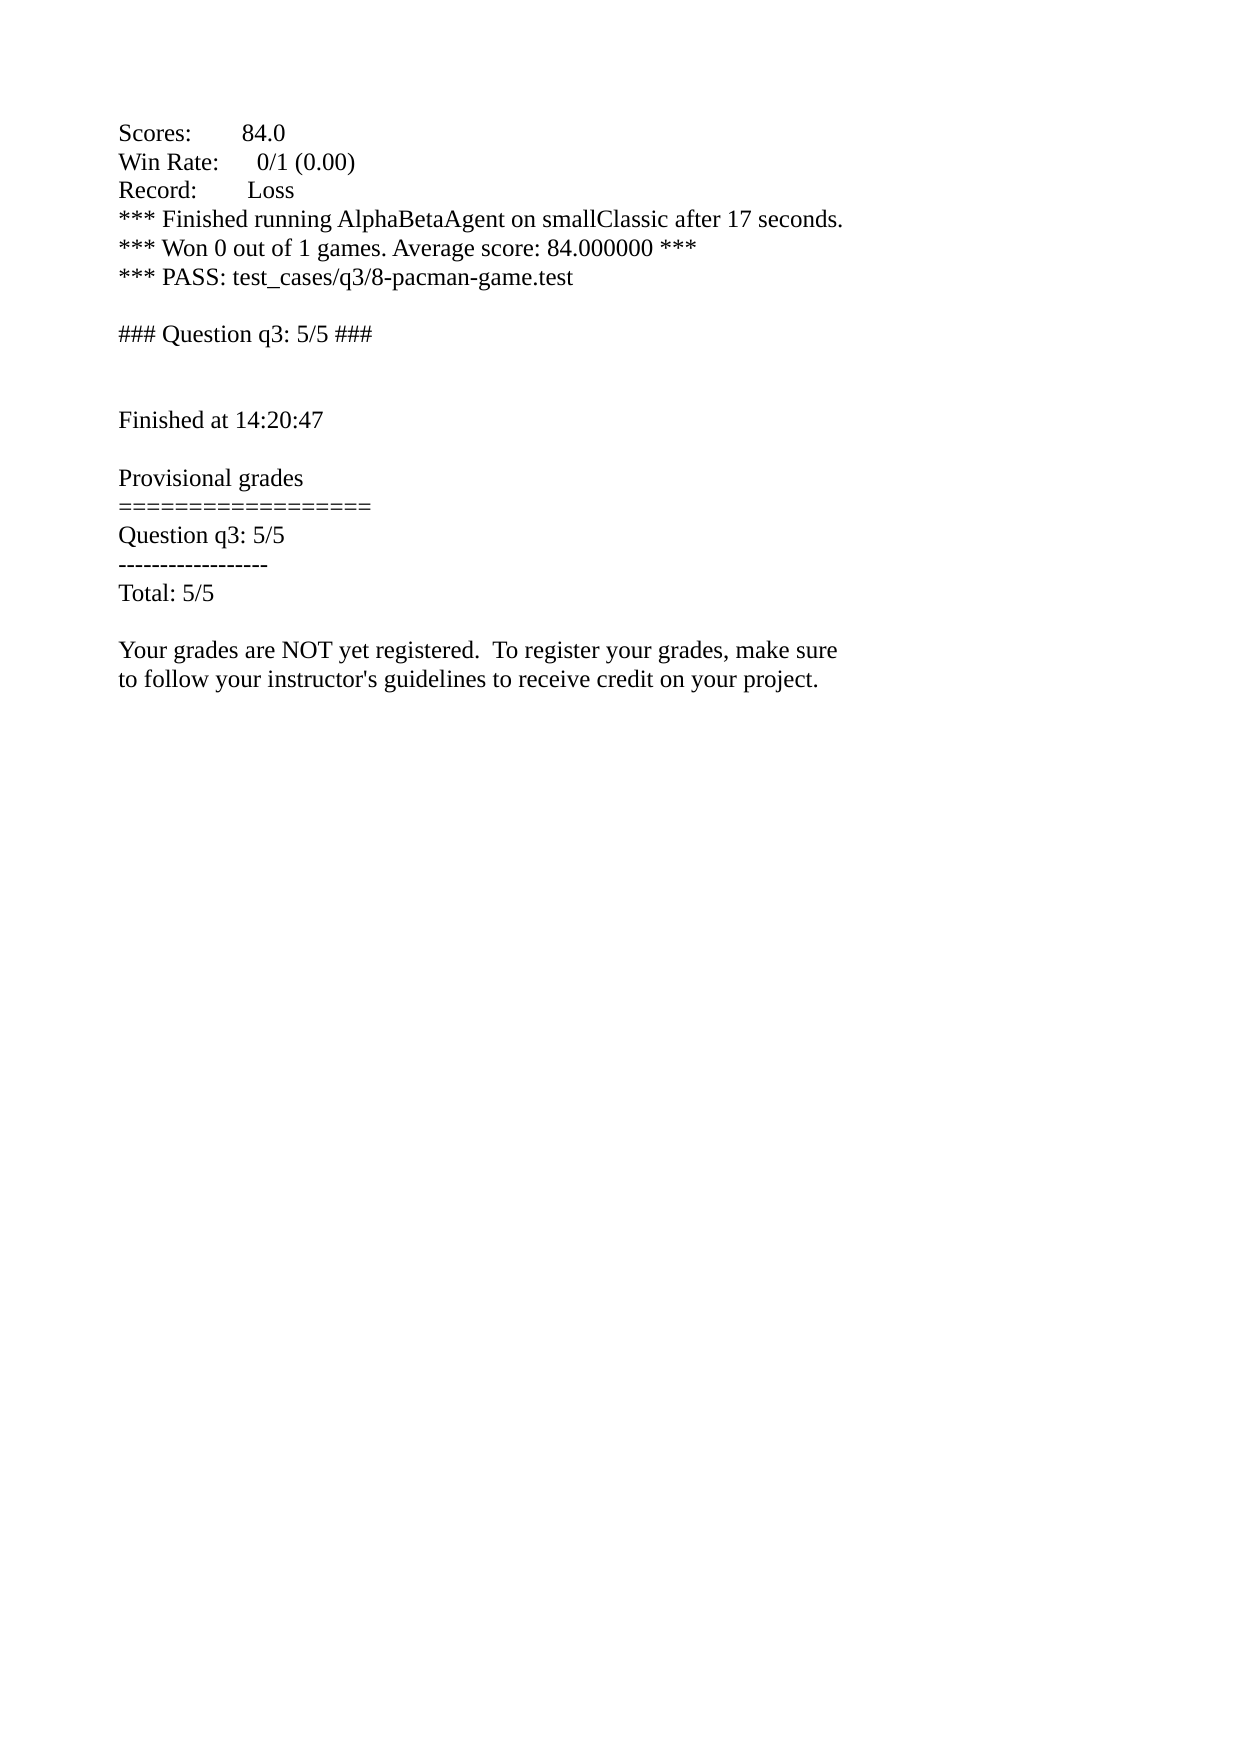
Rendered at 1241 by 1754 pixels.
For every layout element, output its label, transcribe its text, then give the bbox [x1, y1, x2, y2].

text Question q3: 5/5 [118, 521, 1122, 549]
text Your grades are NOT yet registered. To register your grades, make sure [118, 636, 1122, 664]
text ### Question q3: 5/5 ### [118, 319, 1122, 348]
text Provisional grades [118, 463, 1122, 492]
text Win Rate: 0/1 (0.00) [118, 147, 1122, 176]
text *** Won 0 out of 1 games. Average score: 84.000000 *** [118, 233, 1122, 262]
text ------------------ [118, 549, 1122, 578]
text to follow your instructor's guidelines to receive credit on your project. [118, 664, 1122, 693]
text Scores: 84.0 [118, 118, 1122, 147]
text Record: Loss [118, 176, 1122, 204]
text Finished at 14:20:47 [118, 406, 1122, 434]
text *** PASS: test_cases/q3/8-pacman-game.test [118, 262, 1122, 291]
text *** Finished running AlphaBetaAgent on smallClassic after 17 seconds. [118, 204, 1122, 233]
text ================== [118, 492, 1122, 521]
text Total: 5/5 [118, 578, 1122, 607]
